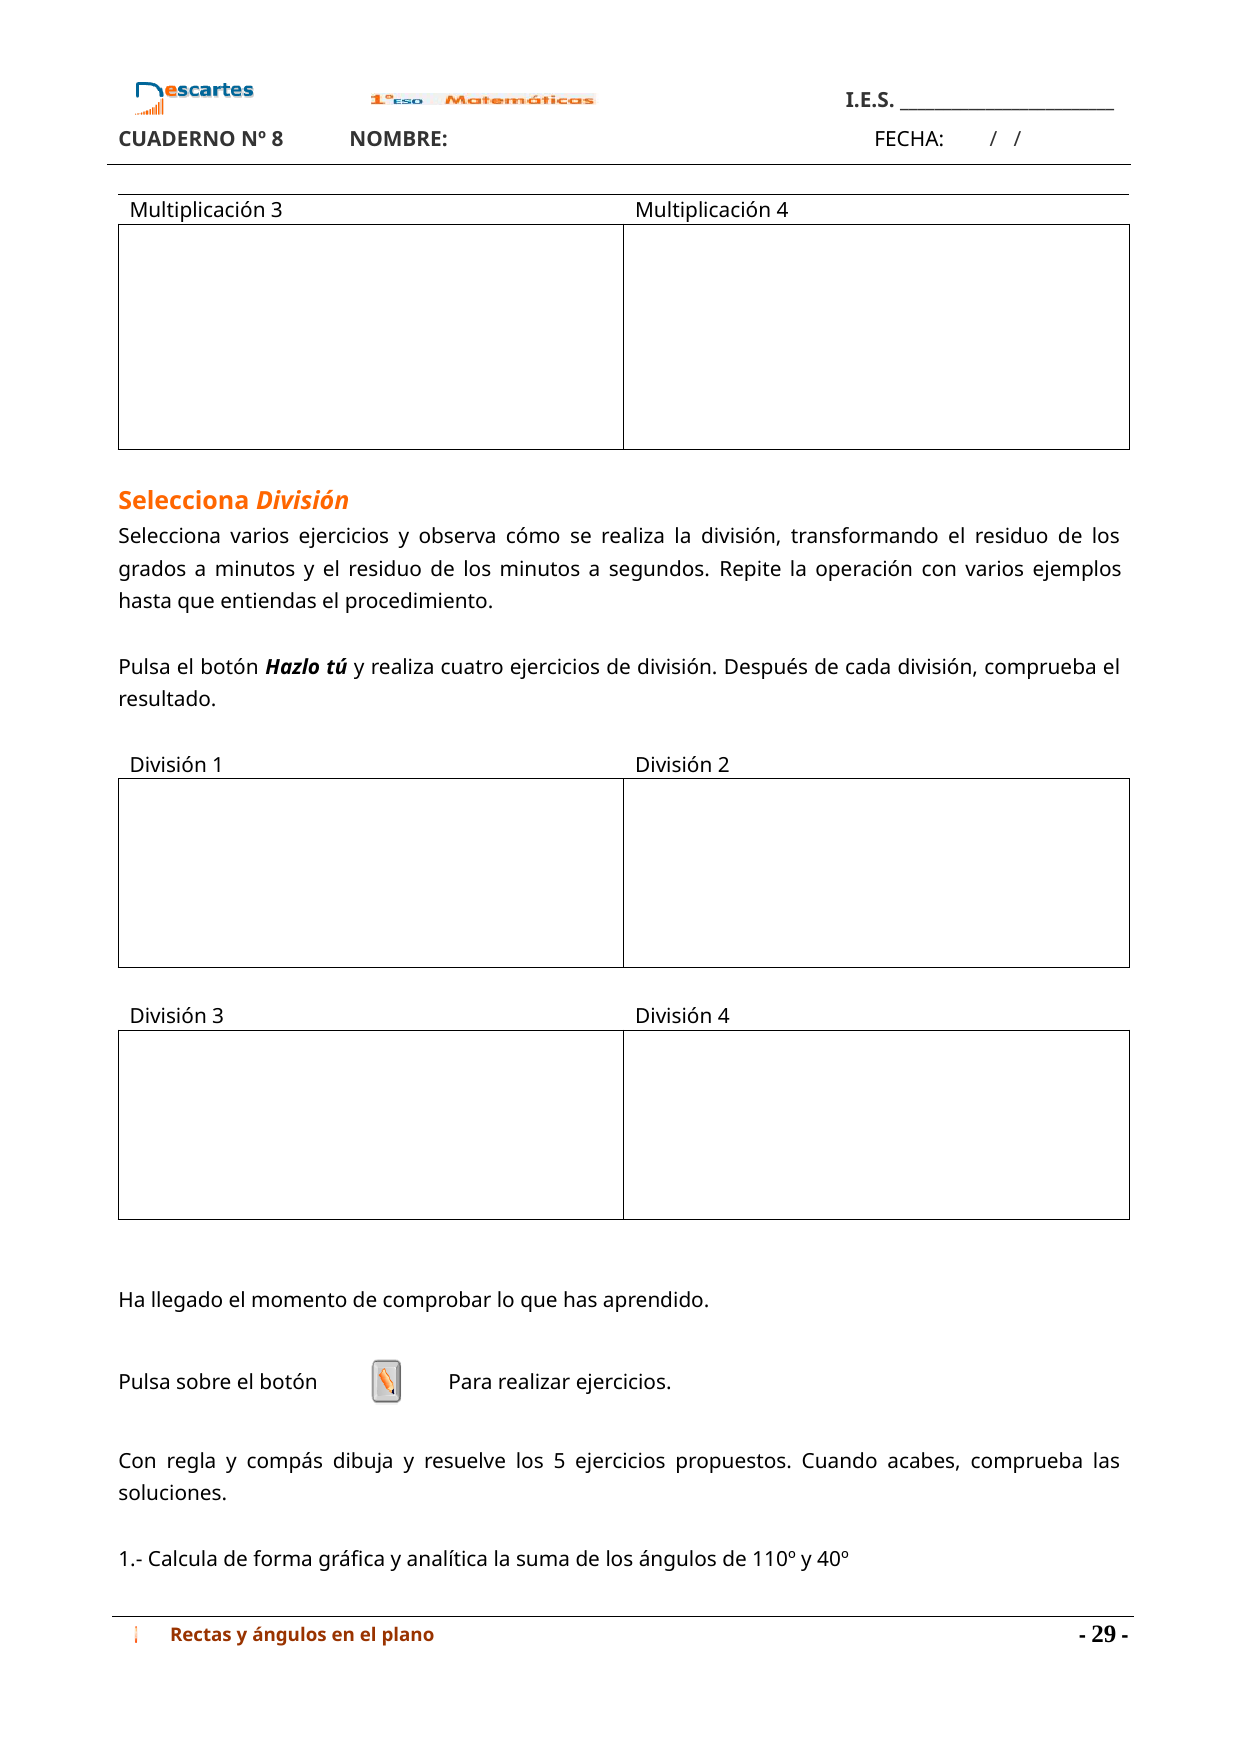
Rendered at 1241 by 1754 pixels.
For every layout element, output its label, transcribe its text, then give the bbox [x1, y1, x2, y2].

table_header División 3 [118, 1001, 624, 1029]
picture [134, 1626, 138, 1643]
table_cell [624, 779, 1129, 967]
table_header [343, 1350, 437, 1413]
picture [371, 1359, 402, 1405]
table_cell Multiplicación 4 [624, 195, 1129, 223]
table_cell Multiplicación 3 [118, 195, 624, 223]
table_header Para realizar ejercicios. [437, 1350, 1133, 1413]
text Selecciona División [118, 482, 1122, 516]
picture [134, 82, 257, 115]
table_cell [624, 225, 1129, 449]
table_header Pulsa sobre el botón [107, 1350, 343, 1413]
text Pulsa el botón Hazlo tú y realiza cuatro ejercicios de división. Después de cada división, comprueba el resultado. [118, 652, 1122, 713]
table_cell [119, 1031, 623, 1218]
table_cell [624, 1031, 1129, 1218]
picture [371, 93, 599, 105]
table_header División 1 [118, 750, 624, 778]
table_header División 4 [624, 1001, 1129, 1029]
text Con regla y compás dibuja y resuelve los 5 ejercicios propuestos. Cuando acabes, comprueba las soluciones. [118, 1446, 1122, 1507]
text Ha llegado el momento de comprobar lo que has aprendido. [118, 1285, 1122, 1313]
table_cell [119, 225, 623, 449]
table_cell [119, 779, 623, 967]
text Selecciona varios ejercicios y observa cómo se realiza la división, transformando el residuo de los grados a minutos y el residuo de los minutos a segundos. Repite la operación con varios ejemplos hasta que entiendas el procedimiento. [118, 521, 1122, 615]
table_header División 2 [624, 750, 1129, 778]
text 1.- Calcula de forma gráfica y analítica la suma de los ángulos de 110º y 40º [118, 1544, 1122, 1572]
